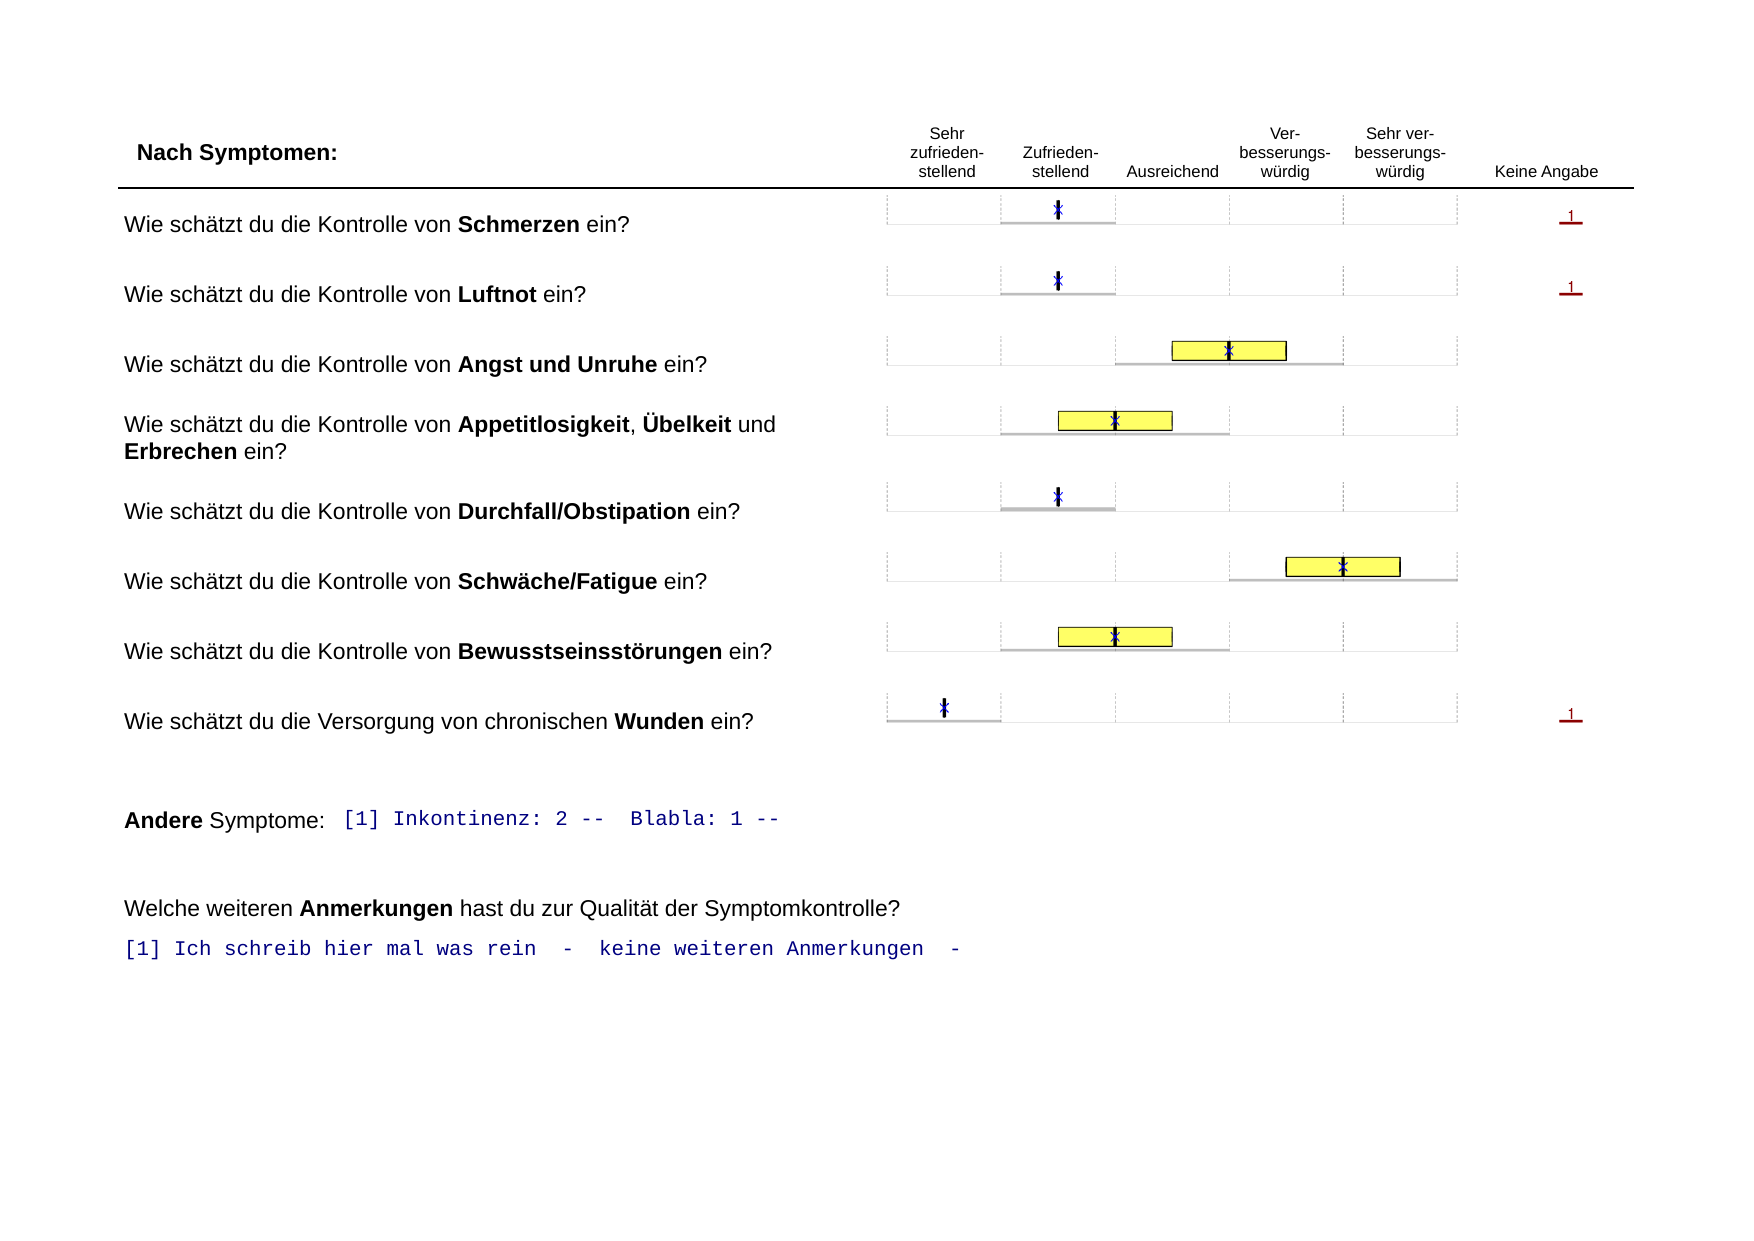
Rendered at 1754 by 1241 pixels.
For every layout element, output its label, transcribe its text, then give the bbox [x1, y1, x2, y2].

table_header Sehr zufrieden-stellend [889, 118, 1004, 187]
table_cell Welche weiteren Anmerkungen hast du zur Qualität der Symptomkontrolle? [118, 845, 1634, 932]
table_cell [835, 259, 1634, 329]
table_cell [835, 189, 1634, 259]
table_header Ver-besserungs-würdig [1229, 118, 1341, 187]
table_cell [1] Ich schreib hier mal was rein - keine weiteren Anmerkungen - [118, 933, 1634, 968]
table_cell [835, 330, 1634, 400]
table_cell Wie schätzt du die Kontrolle von Luftnot ein? [118, 259, 835, 329]
table_cell Andere Symptome: [118, 757, 337, 844]
table_cell [835, 476, 1634, 546]
table_cell [835, 616, 1634, 686]
table_cell Wie schätzt du die Kontrolle von Durchfall/Obstipation ein? [118, 476, 835, 546]
table_cell Wie schätzt du die Kontrolle von Appetitlosigkeit, Übelkeit und Erbrechen ein? [118, 400, 835, 476]
picture [859, 265, 1610, 296]
picture [859, 335, 1610, 366]
table_cell Wie schätzt du die Kontrolle von Bewusstseinsstörungen ein? [118, 616, 835, 686]
table_cell [835, 400, 1634, 476]
table_header Ausreichend [1117, 118, 1229, 187]
picture [859, 481, 1610, 512]
table_cell [835, 686, 1634, 757]
picture [859, 405, 1610, 436]
picture [859, 622, 1610, 652]
table_header Nach Symptomen: [118, 118, 835, 187]
table_cell Wie schätzt du die Kontrolle von Schmerzen ein? [118, 189, 835, 259]
picture [859, 551, 1610, 582]
table_cell Wie schätzt du die Versorgung von chronischen Wunden ein? [118, 686, 835, 757]
table_header [835, 118, 889, 187]
table_header Zufrieden-stellend [1005, 118, 1117, 187]
table_cell Wie schätzt du die Kontrolle von Angst und Unruhe ein? [118, 330, 835, 400]
table_cell [835, 546, 1634, 616]
table_header Keine Angabe [1459, 118, 1634, 187]
table_header Sehr ver-besserungs-würdig [1341, 118, 1459, 187]
picture [859, 195, 1610, 225]
table_cell Wie schätzt du die Kontrolle von Schwäche/Fatigue ein? [118, 546, 835, 616]
table_cell [1] Inkontinenz: 2 -- Blabla: 1 -- [337, 757, 1634, 844]
picture [859, 692, 1610, 723]
